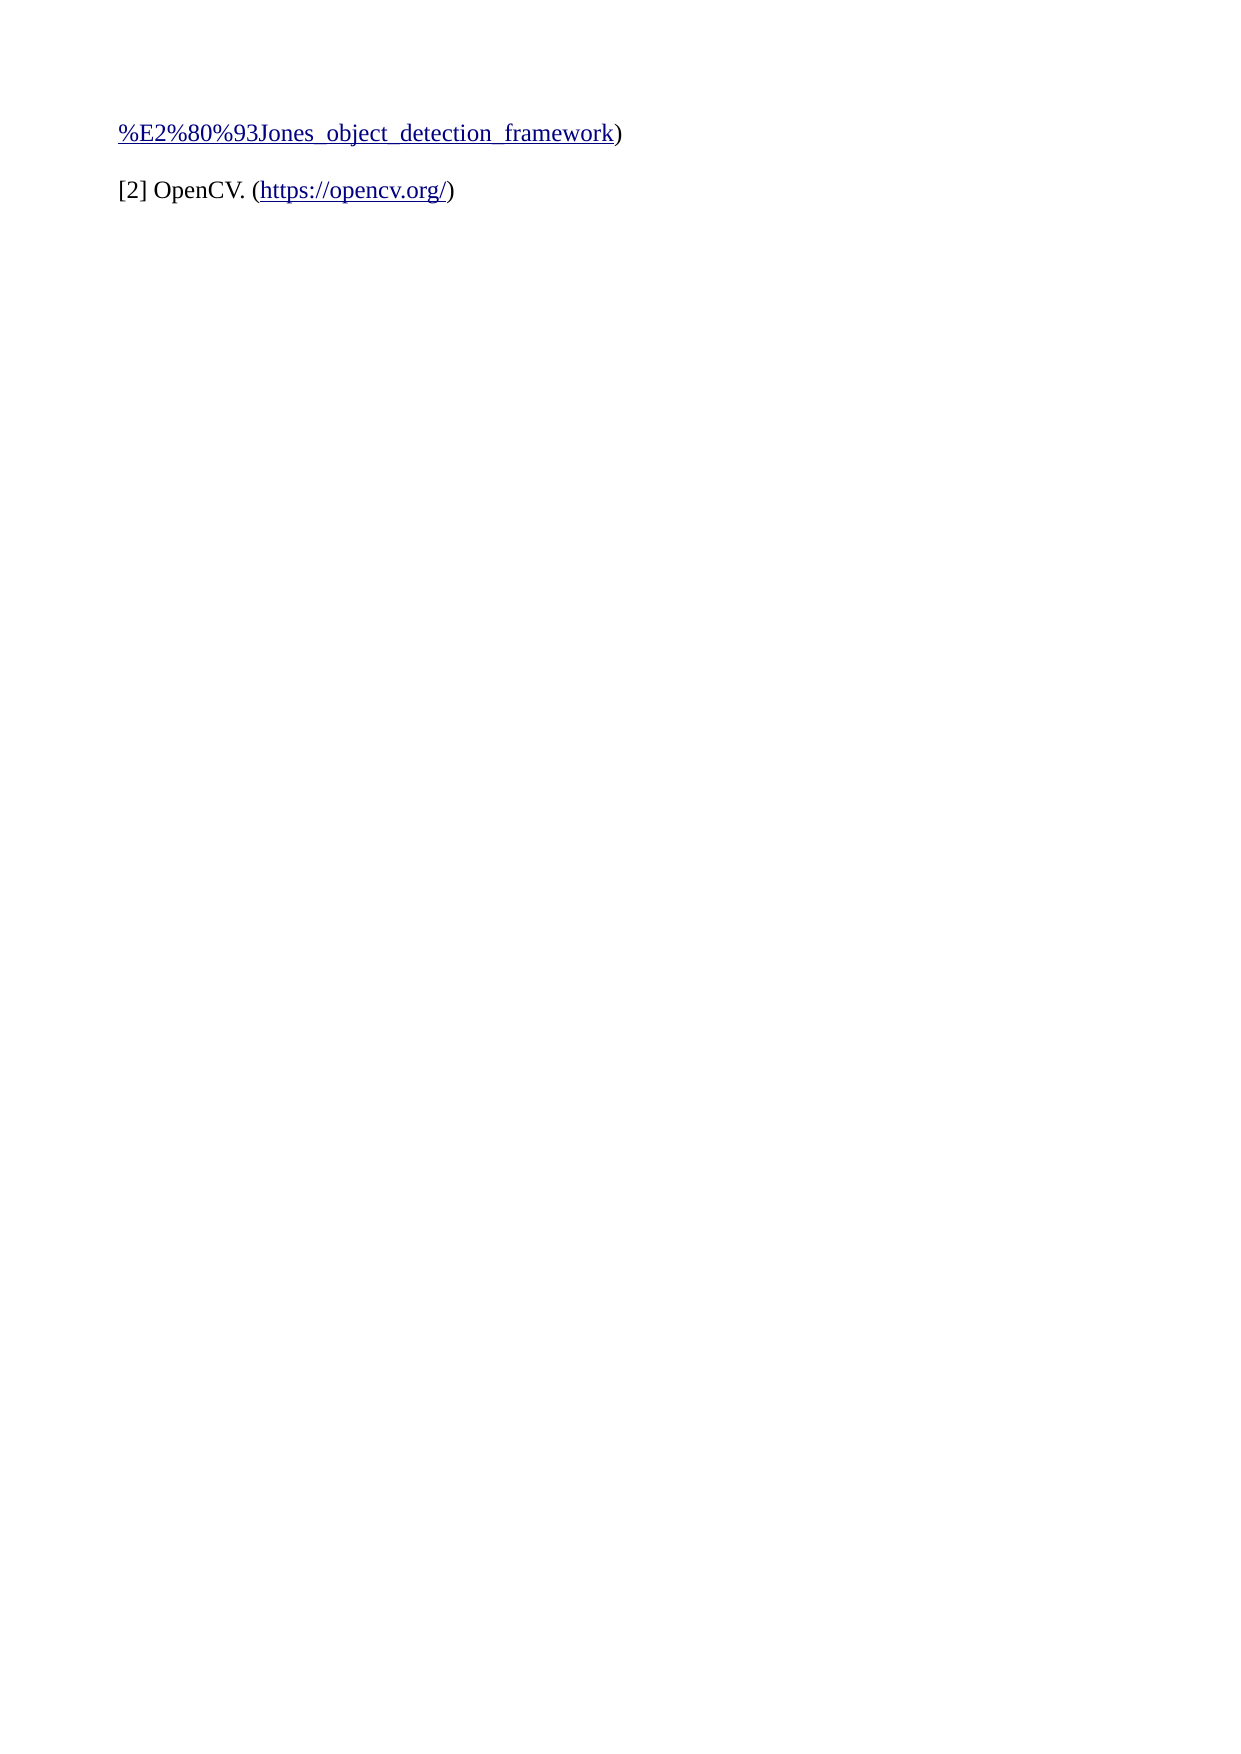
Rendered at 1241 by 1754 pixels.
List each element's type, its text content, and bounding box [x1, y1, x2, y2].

text [2] OpenCV. (https://opencv.org/) [118, 176, 1122, 204]
text %E2%80%93Jones_object_detection_framework) [118, 118, 1122, 147]
